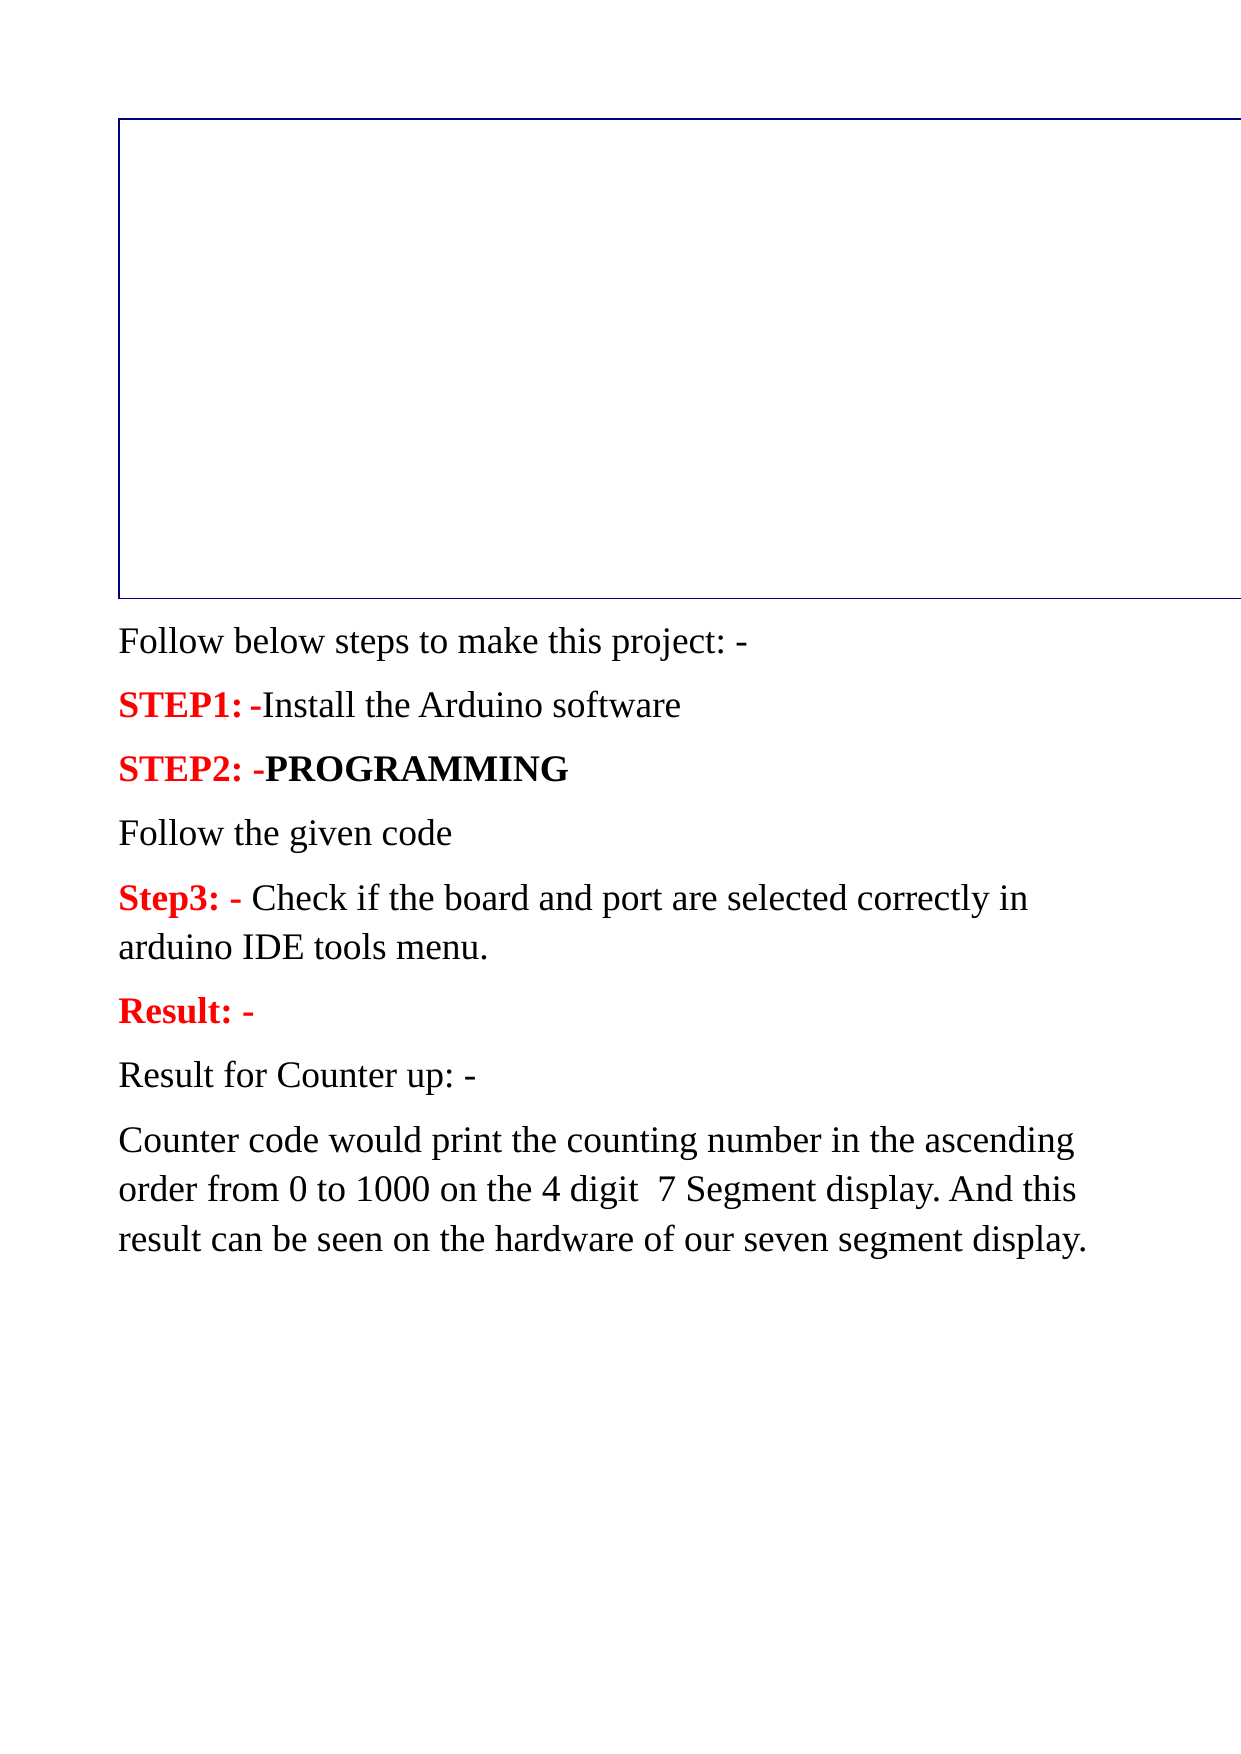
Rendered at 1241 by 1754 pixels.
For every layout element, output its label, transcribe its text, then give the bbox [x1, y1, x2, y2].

text Follow the given code [118, 811, 1122, 854]
text Result: - [118, 989, 1122, 1032]
text Follow below steps to make this project: - [118, 618, 1122, 661]
text Counter code would print the counting number in the ascending order from 0 to 1000 on the 4 digit 7 Segment display. And this result can be seen on the hardware of our seven segment display. [118, 1117, 1122, 1259]
text Result for Counter up: - [118, 1053, 1122, 1096]
text STEP2: -PROGRAMMING [118, 747, 1122, 790]
text Step3: - Check if the board and port are selected correctly in arduino IDE tools menu. [118, 875, 1122, 968]
text STEP1: -Install the Arduino software [118, 682, 1122, 726]
